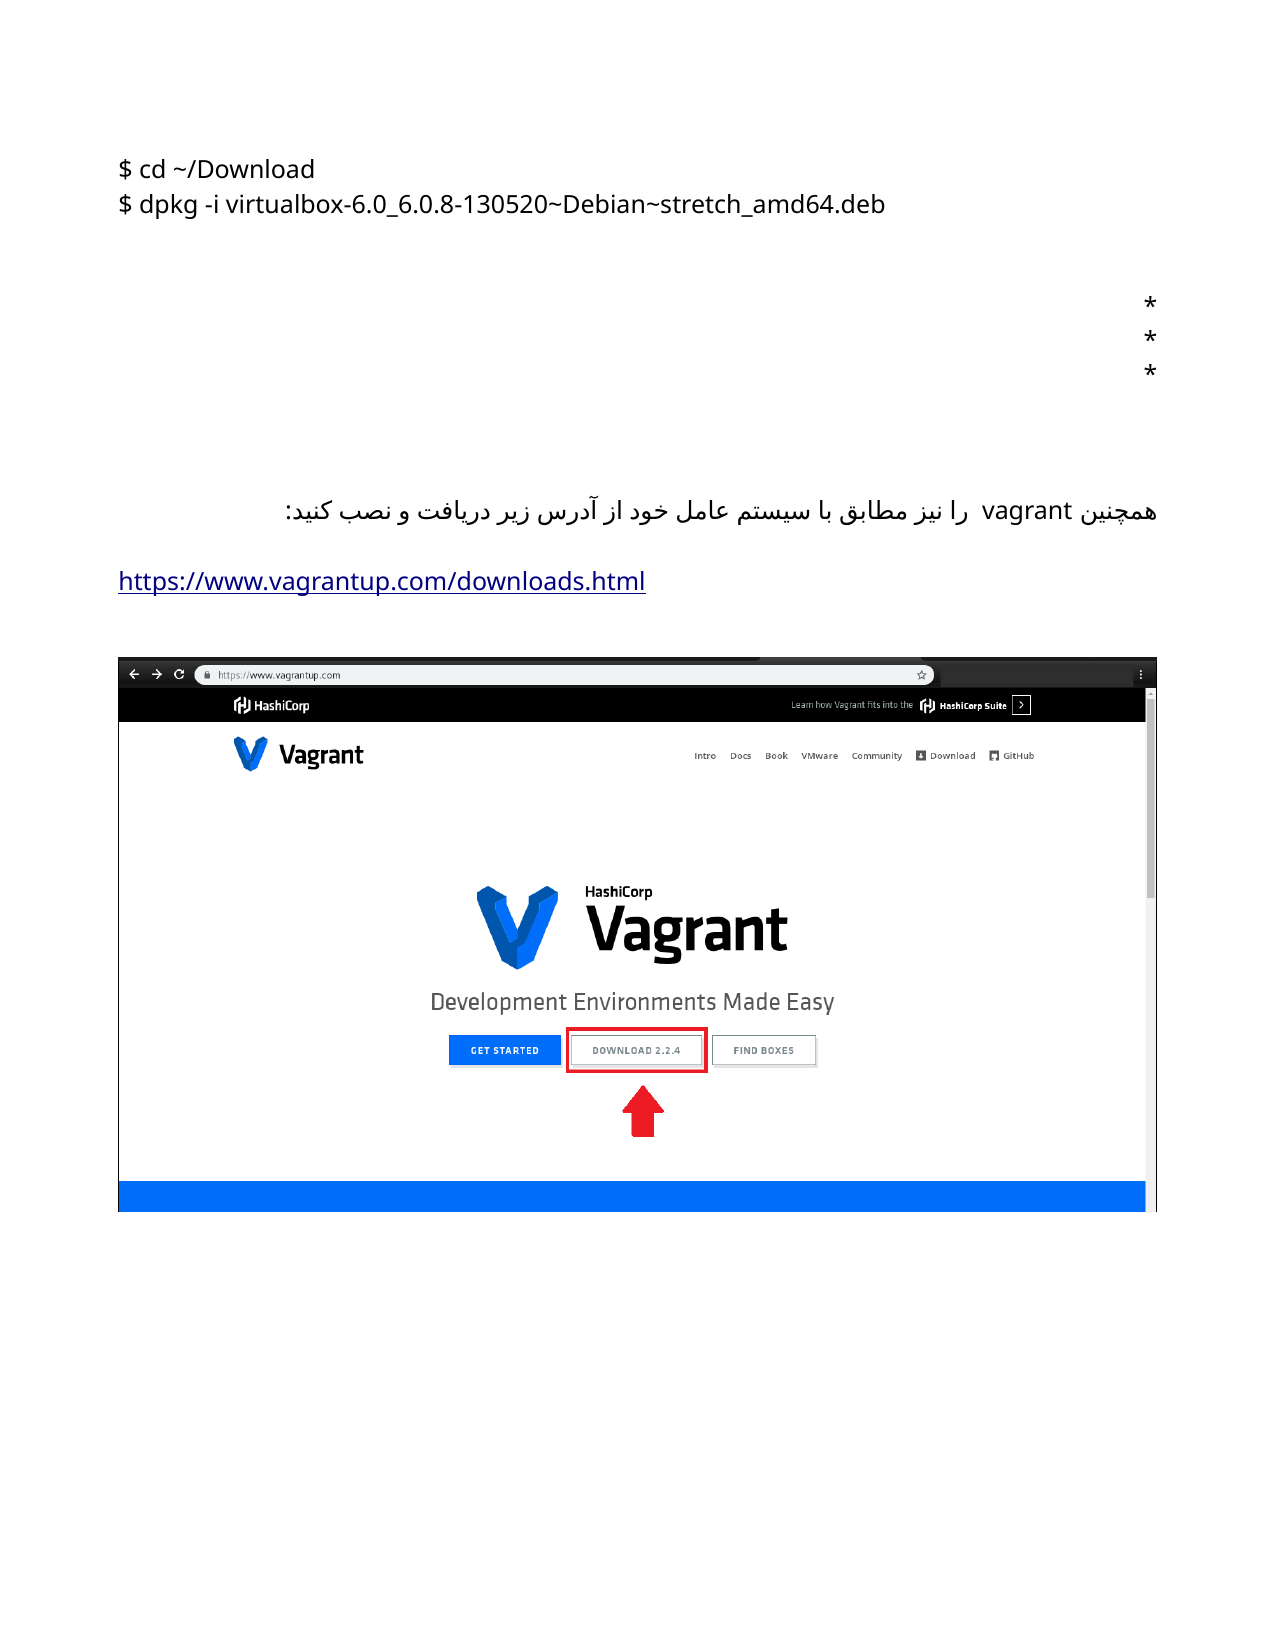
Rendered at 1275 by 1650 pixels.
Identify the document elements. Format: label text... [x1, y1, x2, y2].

text https://www.vagrantup.com/downloads.html [118, 564, 1157, 598]
text $ cd ~/Download [118, 152, 1157, 186]
text * [118, 322, 1157, 357]
text ‫همچنین vagrant را نیز مطابق با سیستم عامل خود از آدرس زیر دریافت و نصب کنید: [118, 493, 1157, 530]
text * [118, 357, 1157, 391]
text $ dpkg -i virtualbox-6.0_6.0.8-130520~Debian~stretch_amd64.deb [118, 186, 1157, 220]
text * [118, 288, 1157, 322]
picture [118, 657, 1157, 1212]
